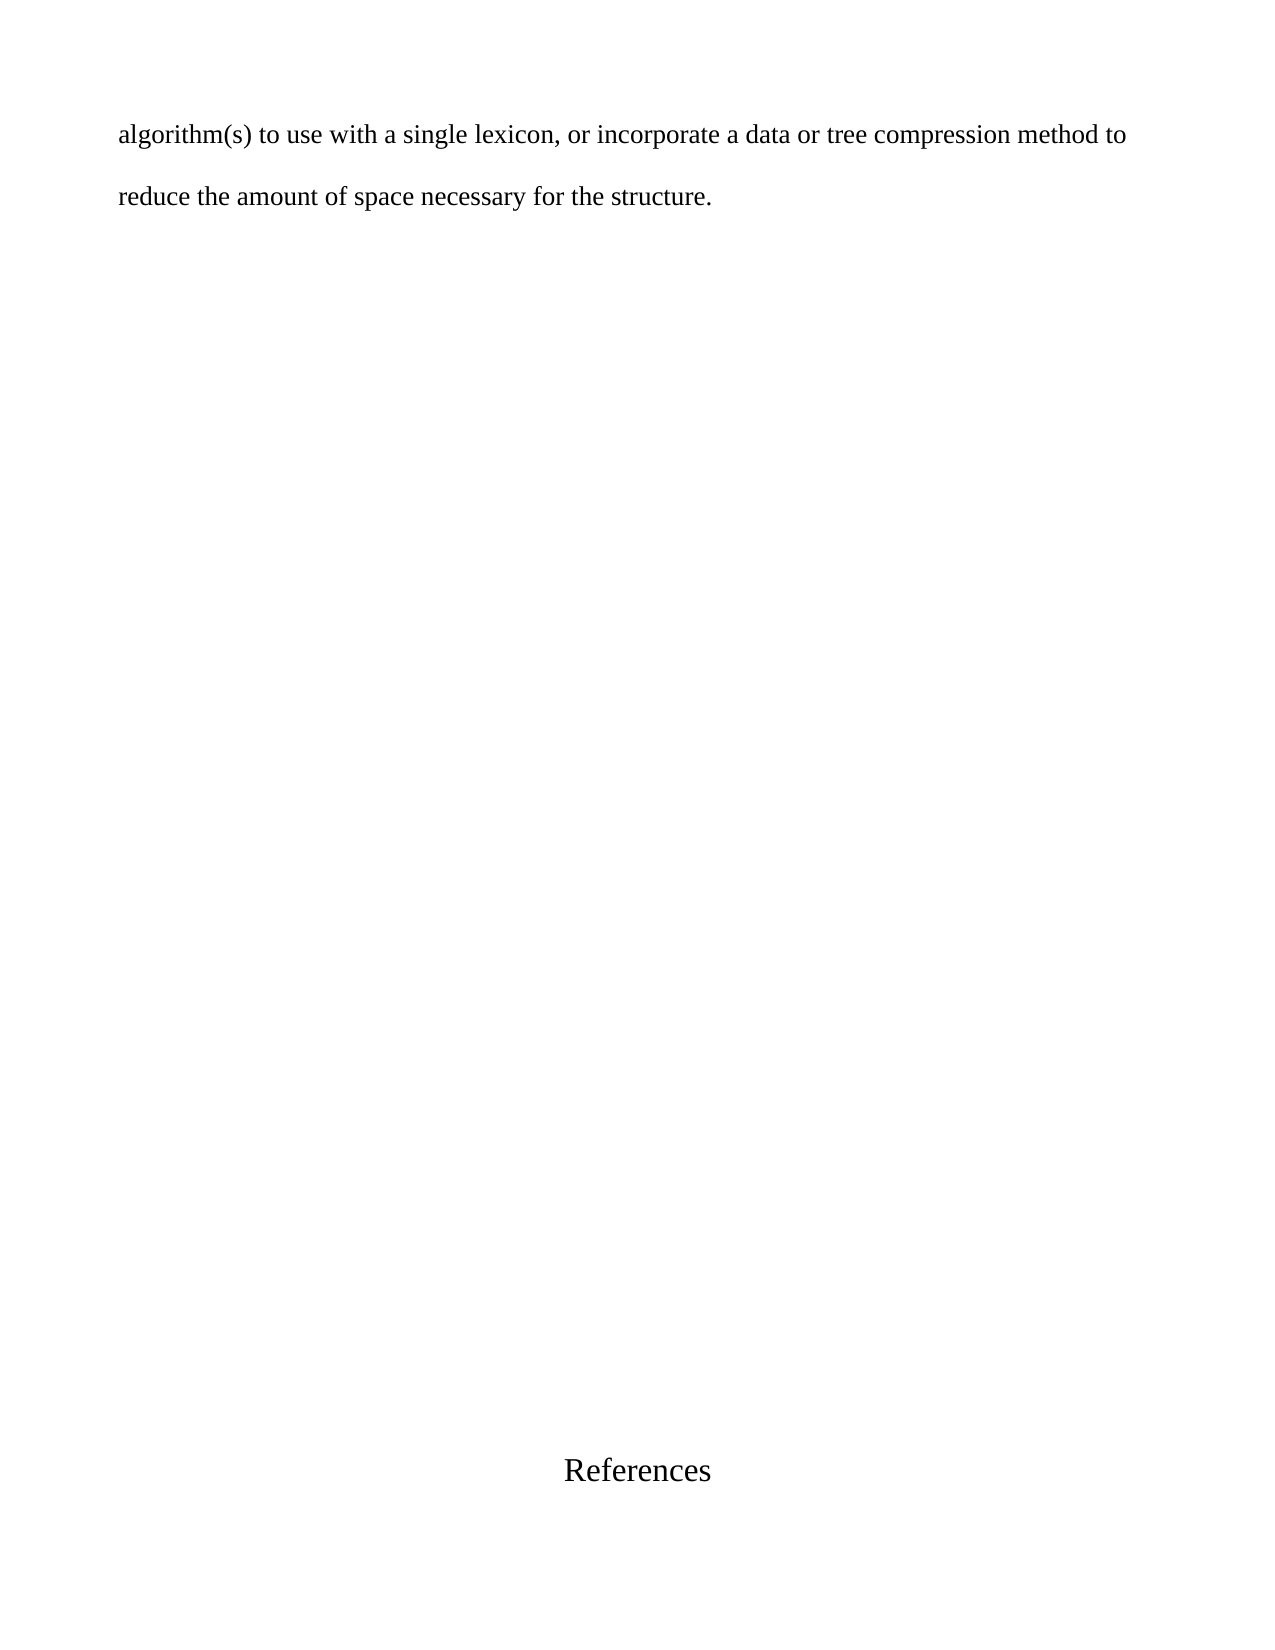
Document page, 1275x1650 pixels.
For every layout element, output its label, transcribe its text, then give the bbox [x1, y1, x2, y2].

text algorithm(s) to use with a single lexicon, or incorporate a data or tree compression method to reduce the amount of space necessary for the structure. [118, 118, 1157, 212]
text References [118, 1450, 1157, 1488]
